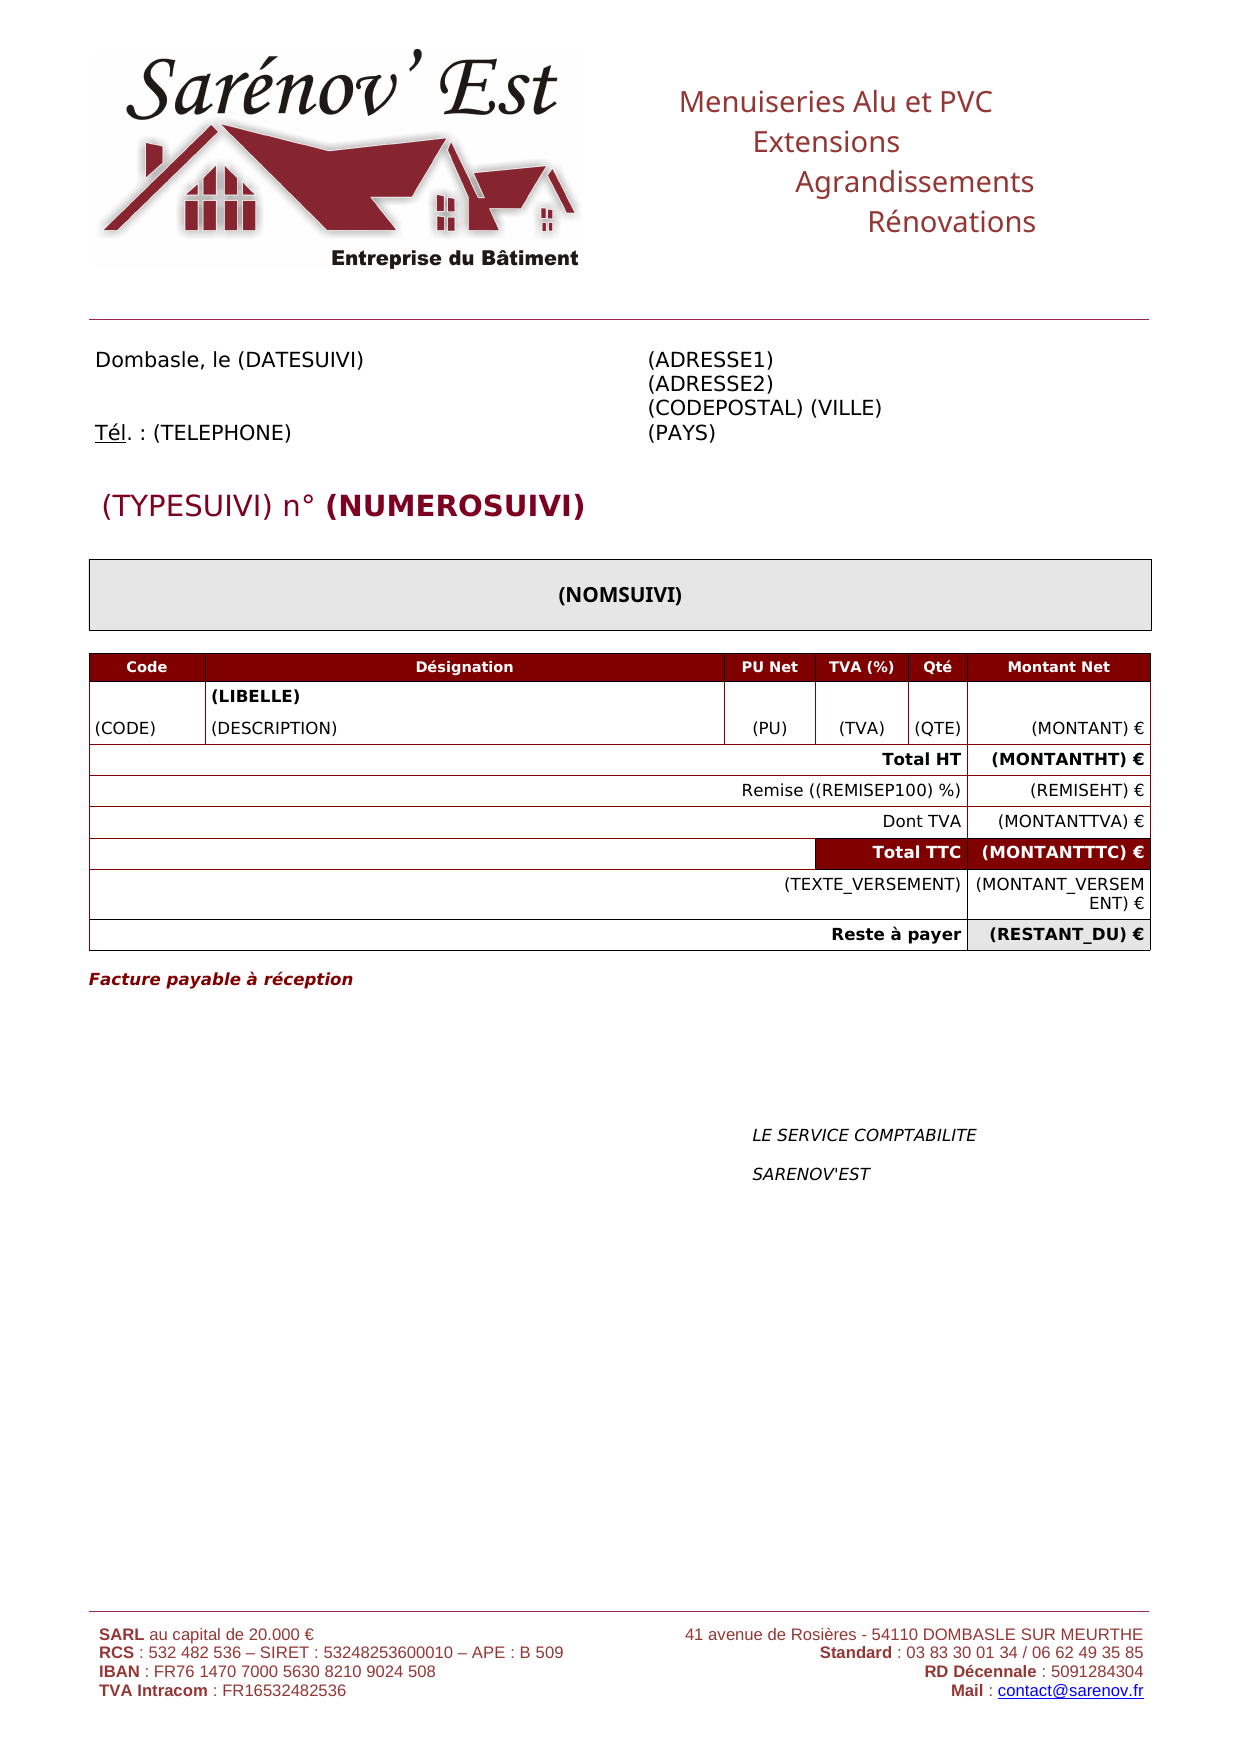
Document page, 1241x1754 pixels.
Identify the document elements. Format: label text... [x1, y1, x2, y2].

table_cell Total TTC [816, 839, 967, 869]
text (NOMSUIVI) [92, 580, 1149, 608]
table_cell (REMISEHT) € [968, 776, 1150, 806]
table_cell Reste à payer [90, 920, 967, 950]
table_cell [90, 839, 815, 869]
table_cell (TEXTE_VERSEMENT) [90, 870, 967, 919]
table_cell (TVA) [816, 682, 908, 744]
text Facture payable à réception [88, 970, 1152, 989]
picture [93, 49, 584, 269]
table_cell (RESTANT_DU) € [968, 920, 1150, 950]
table_cell (QTE) [909, 682, 967, 744]
table_cell (CODE) [90, 682, 205, 744]
table_cell (LIBELLE) (DESCRIPTION) [206, 682, 724, 744]
table_header PU Net [725, 654, 815, 681]
table_cell (MONTANT_VERSEMENT) € [968, 870, 1150, 919]
text SARENOV'EST [88, 1164, 1152, 1184]
table_cell (PU) [725, 682, 815, 744]
text LE SERVICE COMPTABILITE [88, 1126, 1152, 1145]
table_cell (MONTANTTTC) € [968, 839, 1150, 869]
table_header Désignation [206, 654, 724, 681]
table_cell Remise ((REMISEP100) %) [90, 776, 967, 806]
table_cell (MONTANT) € [968, 682, 1150, 744]
table_cell Total HT [90, 745, 967, 775]
table_cell (MONTANTTVA) € [968, 807, 1150, 838]
table_header Montant Net [968, 654, 1150, 681]
table_cell Dont TVA [90, 807, 967, 838]
table_cell (MONTANTHT) € [968, 745, 1150, 775]
table_header Qté [909, 654, 967, 681]
table_header TVA (%) [816, 654, 908, 681]
table_header Code [90, 654, 205, 681]
